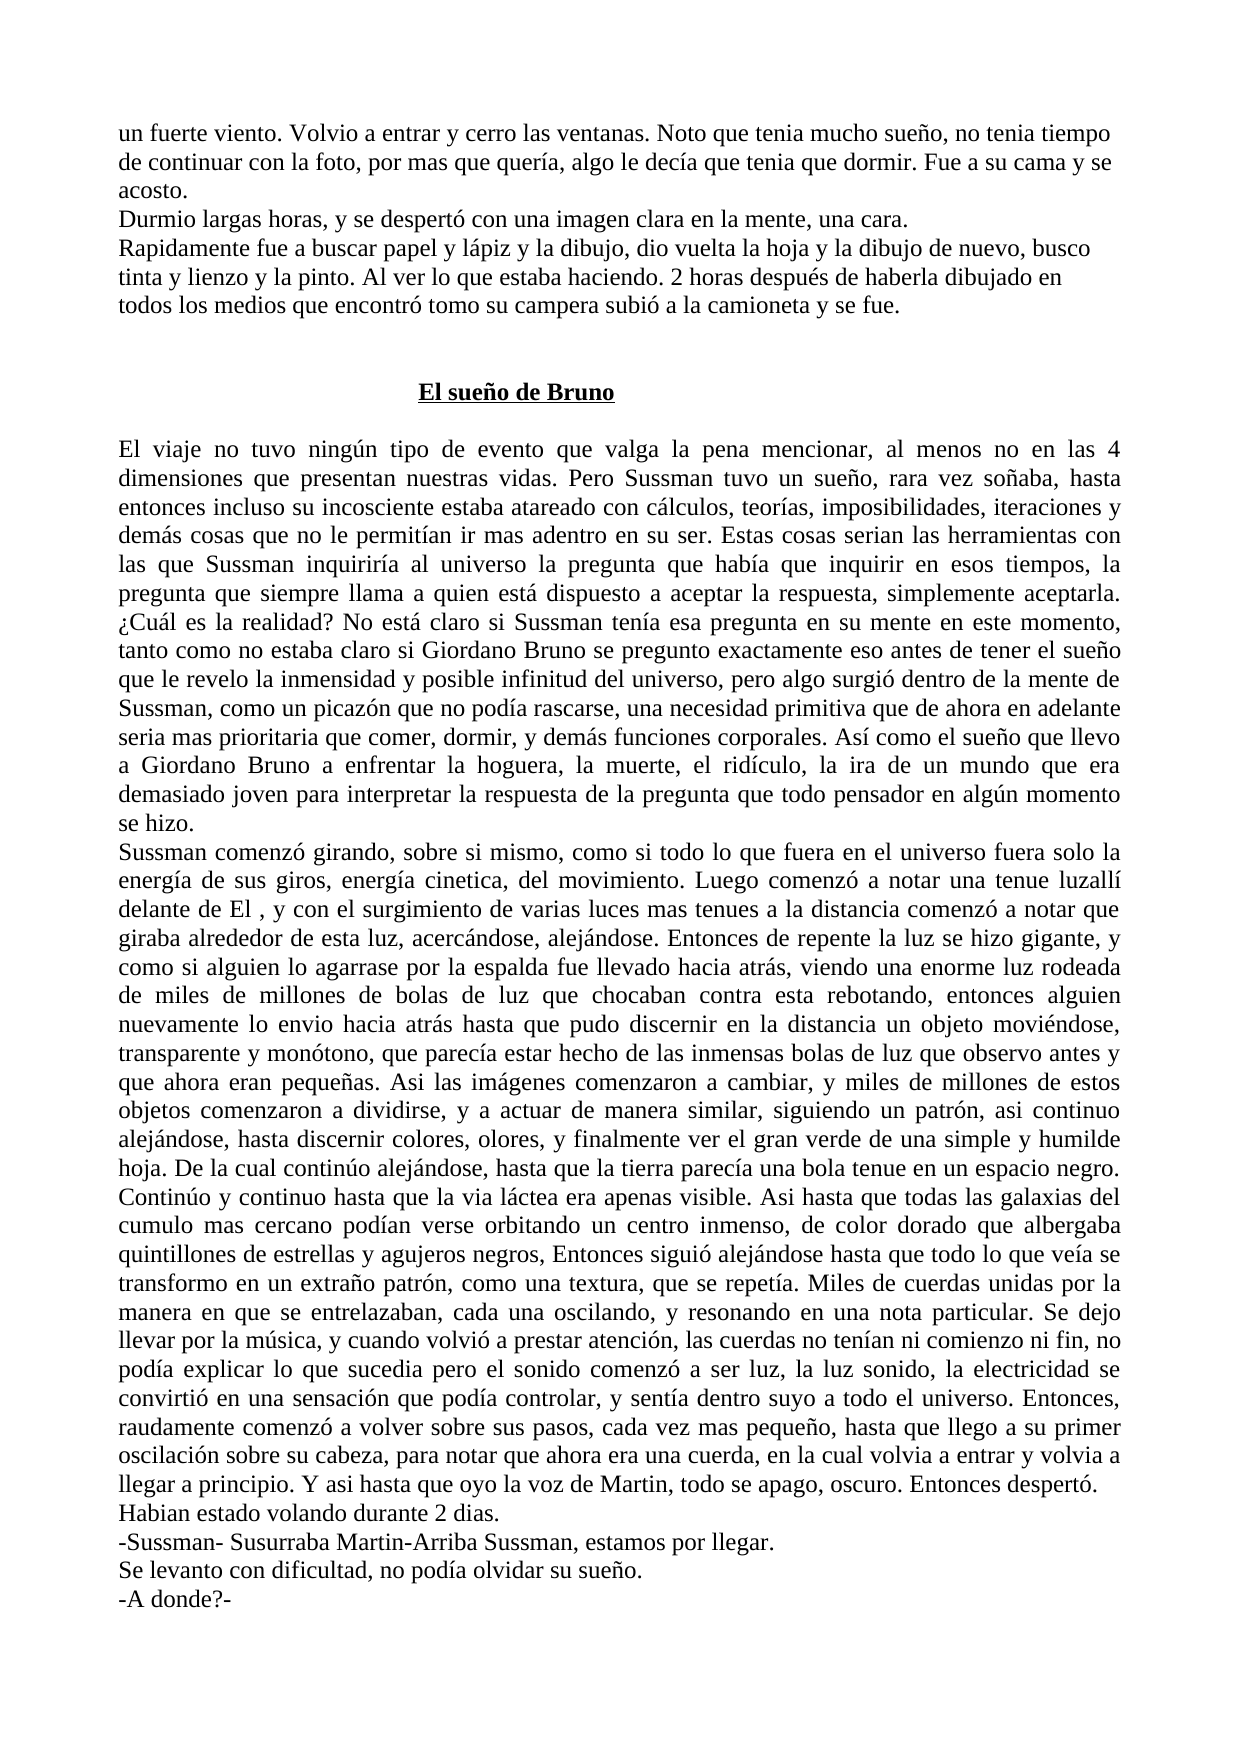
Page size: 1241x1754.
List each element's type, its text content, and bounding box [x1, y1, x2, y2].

text -Sussman- Susurraba Martin-Arriba Sussman, estamos por llegar. [118, 1527, 1122, 1556]
text Rapidamente fue a buscar papel y lápiz y la dibujo, dio vuelta la hoja y la dibujo de nuevo, busco tinta y lienzo y la pinto. Al ver lo que estaba haciendo. 2 horas después de haberla dibujado en todos los medios que encontró tomo su campera subió a la camioneta y se fue. [118, 233, 1122, 319]
text Habian estado volando durante 2 dias. [118, 1498, 1122, 1527]
text Se levanto con dificultad, no podía olvidar su sueño. [118, 1556, 1122, 1584]
text un fuerte viento. Volvio a entrar y cerro las ventanas. Noto que tenia mucho sueño, no tenia tiempo de continuar con la foto, por mas que quería, algo le decía que tenia que dormir. Fue a su cama y se acosto. [118, 118, 1122, 204]
text Durmio largas horas, y se despertó con una imagen clara en la mente, una cara. [118, 204, 1122, 233]
text -A donde?- [118, 1584, 1122, 1613]
text Sussman comenzó girando, sobre si mismo, como si todo lo que fuera en el universo fuera solo la energía de sus giros, energía cinetica, del movimiento. Luego comenzó a notar una tenue luzallí delante de El , y con el surgimiento de varias luces mas tenues a la distancia comenzó a notar que giraba alrededor de esta luz, acercándose, alejándose. Entonces de repente la luz se hizo gigante, y como si alguien lo agarrase por la espalda fue llevado hacia atrás, viendo una enorme luz rodeada de miles de millones de bolas de luz que chocaban contra esta rebotando, entonces alguien nuevamente lo envio hacia atrás hasta que pudo discernir en la distancia un objeto moviéndose, transparente y monótono, que parecía estar hecho de las inmensas bolas de luz que observo antes y que ahora eran pequeñas. Asi las imágenes comenzaron a cambiar, y miles de millones de estos objetos comenzaron a dividirse, y a actuar de manera similar, siguiendo un patrón, asi continuo alejándose, hasta discernir colores, olores, y finalmente ver el gran verde de una simple y humilde hoja. De la cual continúo alejándose, hasta que la tierra parecía una bola tenue en un espacio negro. Continúo y continuo hasta que la via láctea era apenas visible. Asi hasta que todas las galaxias del cumulo mas cercano podían verse orbitando un centro inmenso, de color dorado que albergaba quintillones de estrellas y agujeros negros, Entonces siguió alejándose hasta que todo lo que veía se transformo en un extraño patrón, como una textura, que se repetía. Miles de cuerdas unidas por la manera en que se entrelazaban, cada una oscilando, y resonando en una nota particular. Se dejo llevar por la música, y cuando volvió a prestar atención, las cuerdas no tenían ni comienzo ni fin, no podía explicar lo que sucedia pero el sonido comenzó a ser luz, la luz sonido, la electricidad se convirtió en una sensación que podía controlar, y sentía dentro suyo a todo el universo. Entonces, raudamente comenzó a volver sobre sus pasos, cada vez mas pequeño, hasta que llego a su primer oscilación sobre su cabeza, para notar que ahora era una cuerda, en la cual volvia a entrar y volvia a llegar a principio. Y asi hasta que oyo la voz de Martin, todo se apago, oscuro. Entonces despertó. [118, 837, 1122, 1498]
text El sueño de Bruno [418, 377, 1122, 406]
text El viaje no tuvo ningún tipo de evento que valga la pena mencionar, al menos no en las 4 dimensiones que presentan nuestras vidas. Pero Sussman tuvo un sueño, rara vez soñaba, hasta entonces incluso su incosciente estaba atareado con cálculos, teorías, imposibilidades, iteraciones y demás cosas que no le permitían ir mas adentro en su ser. Estas cosas serian las herramientas con las que Sussman inquiriría al universo la pregunta que había que inquirir en esos tiempos, la pregunta que siempre llama a quien está dispuesto a aceptar la respuesta, simplemente aceptarla. ¿Cuál es la realidad? No está claro si Sussman tenía esa pregunta en su mente en este momento, tanto como no estaba claro si Giordano Bruno se pregunto exactamente eso antes de tener el sueño que le revelo la inmensidad y posible infinitud del universo, pero algo surgió dentro de la mente de Sussman, como un picazón que no podía rascarse, una necesidad primitiva que de ahora en adelante seria mas prioritaria que comer, dormir, y demás funciones corporales. Así como el sueño que llevo a Giordano Bruno a enfrentar la hoguera, la muerte, el ridículo, la ira de un mundo que era demasiado joven para interpretar la respuesta de la pregunta que todo pensador en algún momento se hizo. [118, 434, 1122, 837]
